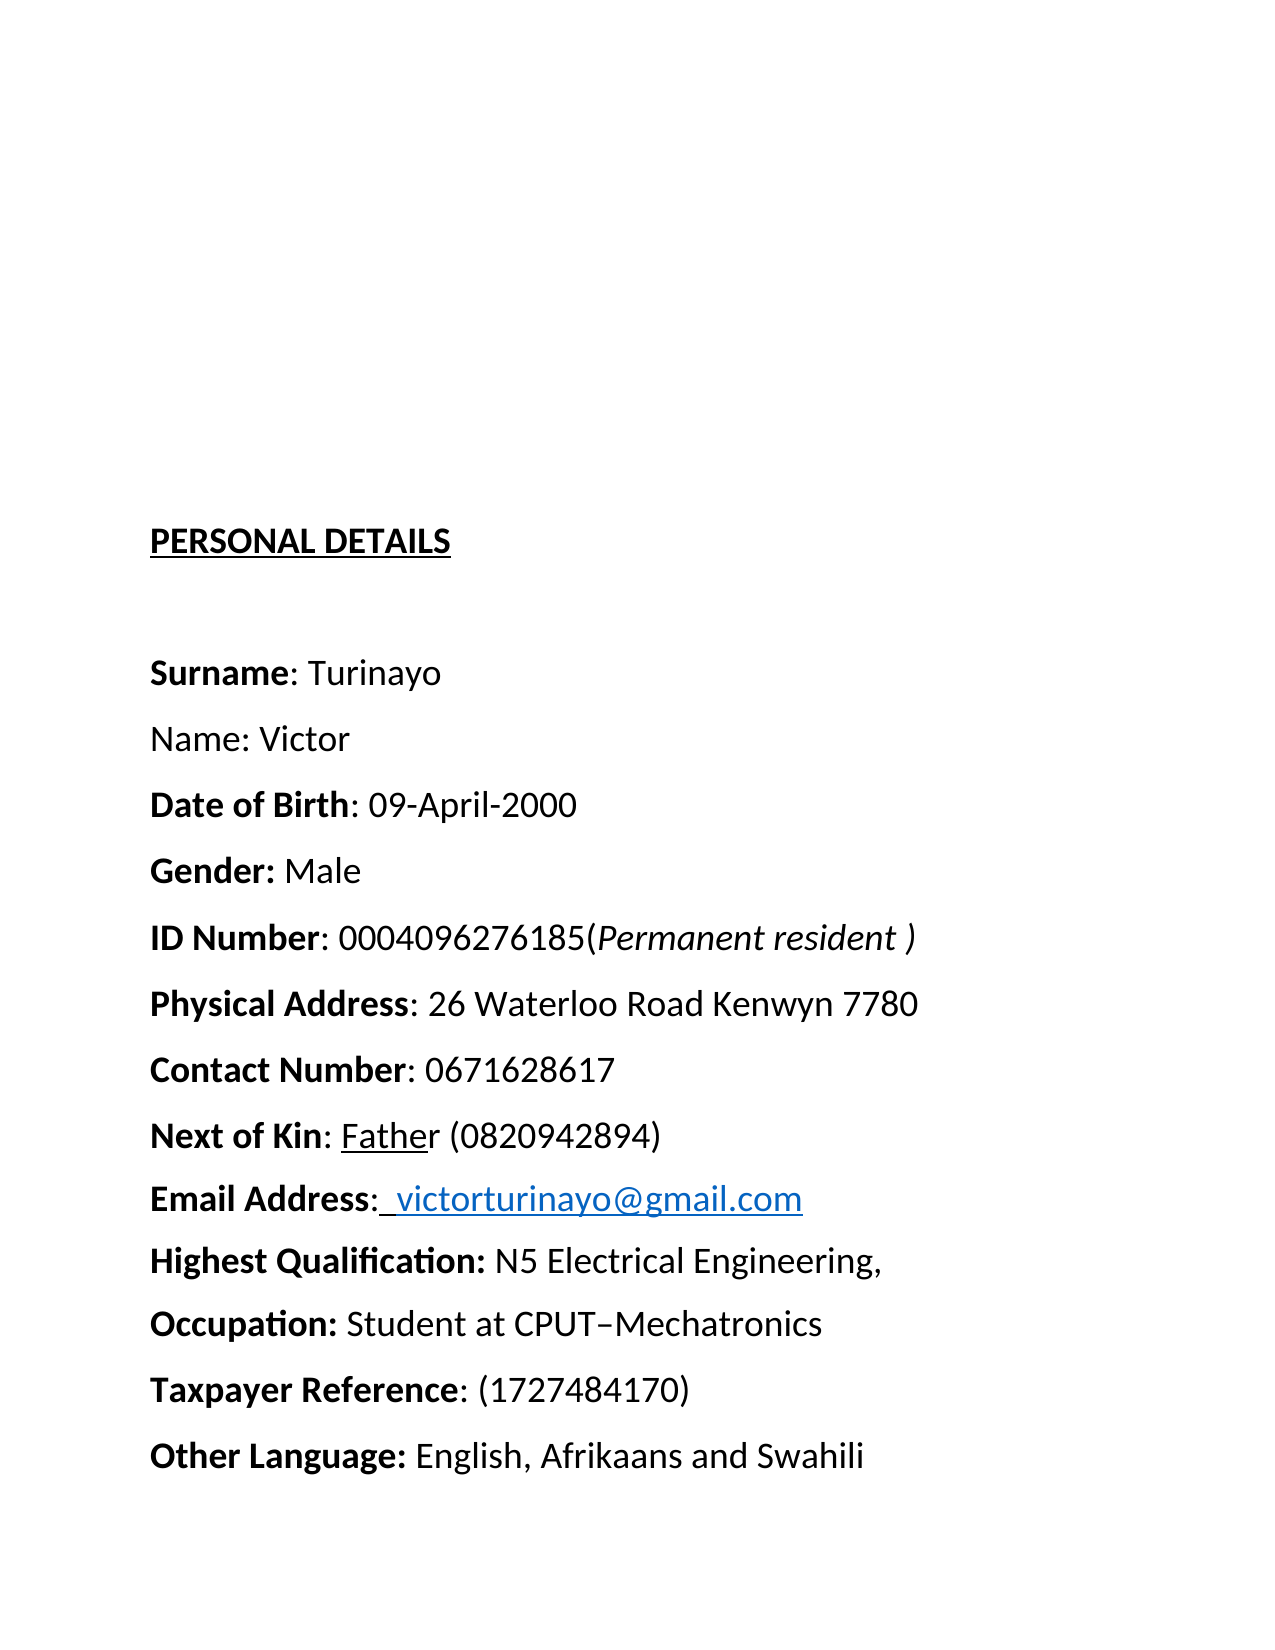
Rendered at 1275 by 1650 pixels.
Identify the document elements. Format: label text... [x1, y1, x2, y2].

text ID Number: 0004096276185(Permanent resident ) [150, 913, 1125, 959]
text PERSONAL DETAILS [150, 517, 1125, 562]
text Highest Qualification: N5 Electrical Engineering, [150, 1237, 1125, 1283]
text Physical Address: 26 Waterloo Road Kenwyn 7780 [150, 980, 1125, 1026]
text Next of Kin: Father (0820942894) [150, 1112, 1125, 1158]
text Occupation: Student at CPUT–Mechatronics [150, 1299, 1125, 1345]
text Email Address: victorturinayo@gmail.com [150, 1174, 1125, 1220]
text Gender: Male [150, 847, 1125, 893]
text Taxpayer Reference: (1727484170) [150, 1366, 1125, 1411]
text Date of Birth: 09-April-2000 [150, 781, 1125, 827]
text Contact Number: 0671628617 [150, 1046, 1125, 1092]
text Name: Victor [150, 715, 1125, 761]
text Other Language: English, Afrikaans and Swahili [150, 1432, 1125, 1478]
text Surname: Turinayo [150, 649, 1125, 695]
